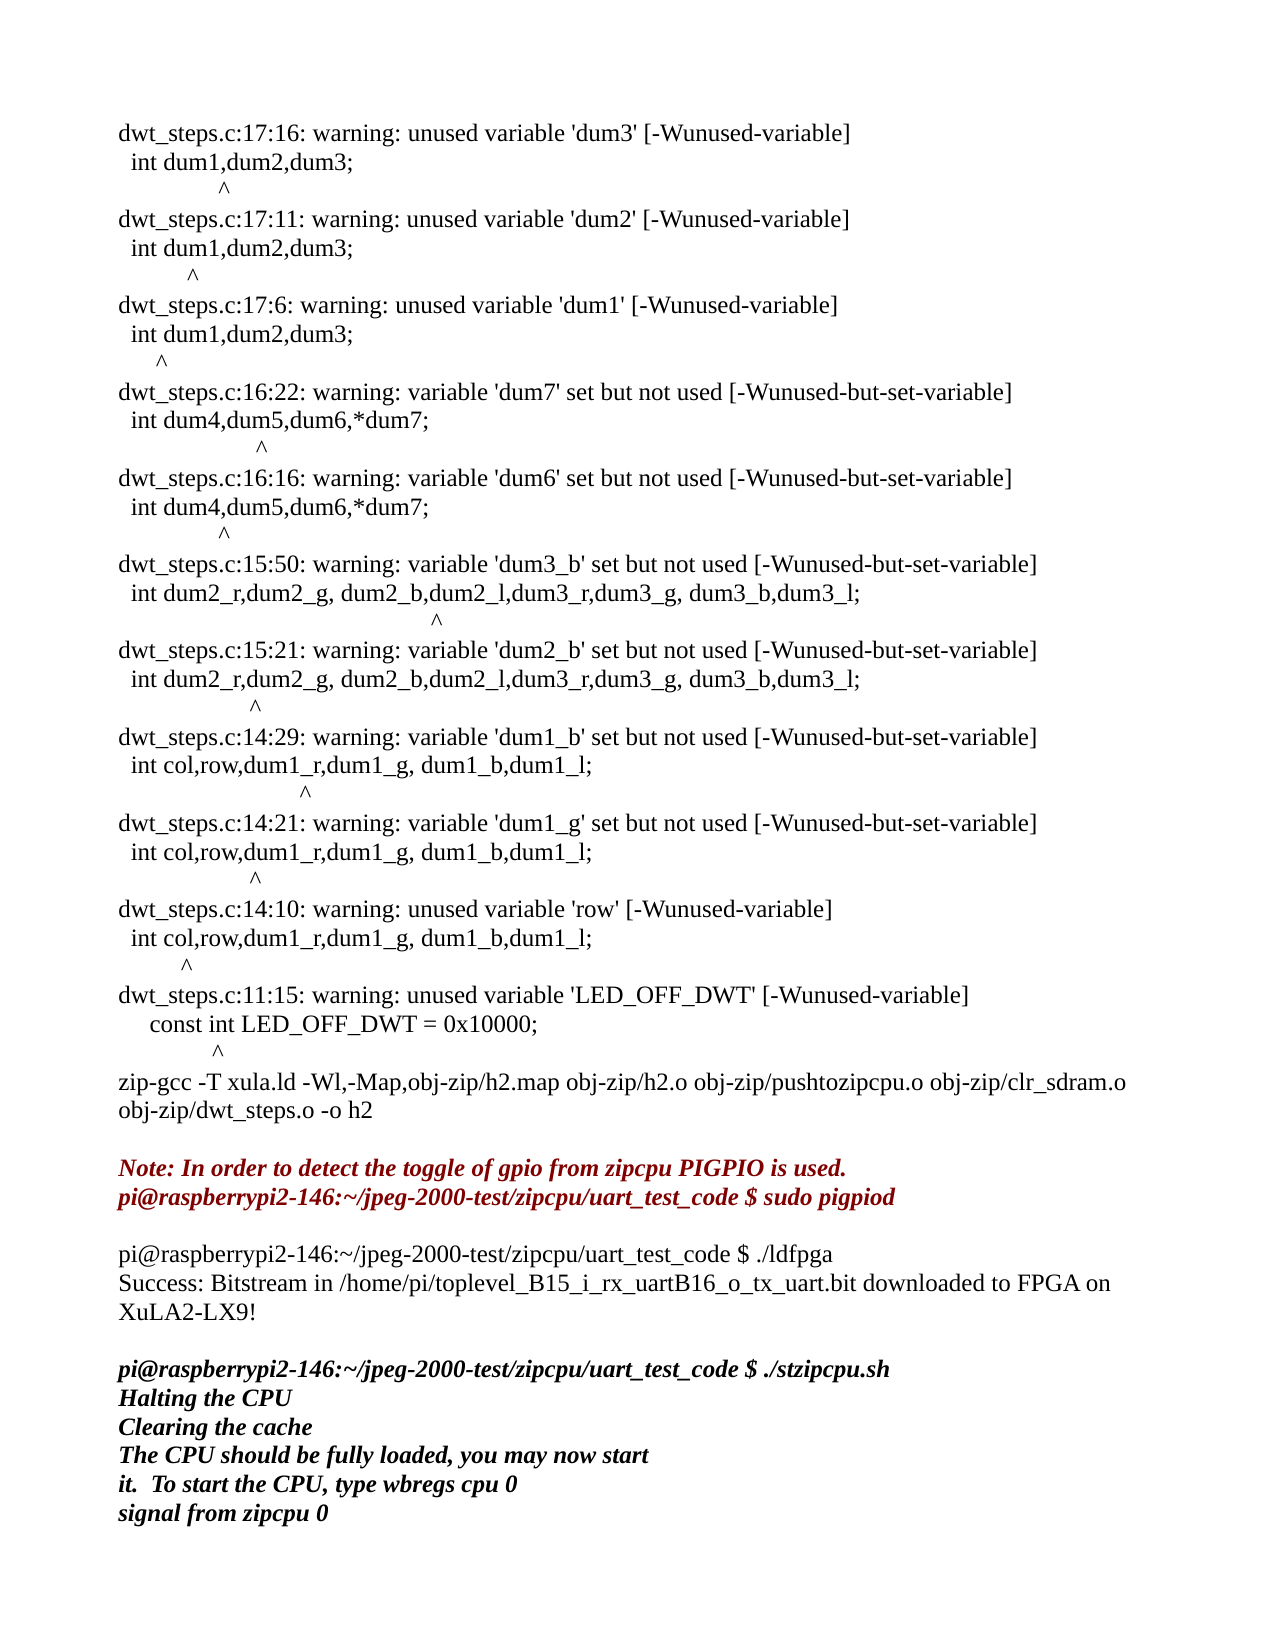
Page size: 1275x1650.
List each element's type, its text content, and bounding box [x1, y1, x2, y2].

text dwt_steps.c:16:16: warning: variable 'dum6' set but not used [-Wunused-but-set-variable] [118, 463, 1157, 492]
text signal from zipcpu 0 [118, 1498, 1157, 1527]
text int col,row,dum1_r,dum1_g, dum1_b,dum1_l; [118, 837, 1157, 866]
text int dum4,dum5,dum6,*dum7; [118, 492, 1157, 521]
text ^ [118, 952, 1157, 981]
text dwt_steps.c:17:16: warning: unused variable 'dum3' [-Wunused-variable] [118, 118, 1157, 147]
text zip-gcc -T xula.ld -Wl,-Map,obj-zip/h2.map obj-zip/h2.o obj-zip/pushtozipcpu.o obj-zip/clr_sdram.o obj-zip/dwt_steps.o -o h2 [118, 1067, 1157, 1124]
text dwt_steps.c:17:11: warning: unused variable 'dum2' [-Wunused-variable] [118, 204, 1157, 233]
text pi@raspberrypi2-146:~/jpeg-2000-test/zipcpu/uart_test_code $ sudo pigpiod [118, 1182, 1157, 1211]
text ^ [118, 779, 1157, 808]
text dwt_steps.c:15:21: warning: variable 'dum2_b' set but not used [-Wunused-but-set-variable] [118, 636, 1157, 664]
text ^ [118, 176, 1157, 204]
text dwt_steps.c:16:22: warning: variable 'dum7' set but not used [-Wunused-but-set-variable] [118, 377, 1157, 406]
text dwt_steps.c:14:29: warning: variable 'dum1_b' set but not used [-Wunused-but-set-variable] [118, 722, 1157, 751]
text int dum1,dum2,dum3; [118, 233, 1157, 262]
text pi@raspberrypi2-146:~/jpeg-2000-test/zipcpu/uart_test_code $ ./stzipcpu.sh [118, 1354, 1157, 1383]
text int dum2_r,dum2_g, dum2_b,dum2_l,dum3_r,dum3_g, dum3_b,dum3_l; [118, 664, 1157, 693]
text int dum2_r,dum2_g, dum2_b,dum2_l,dum3_r,dum3_g, dum3_b,dum3_l; [118, 578, 1157, 607]
text Note: In order to detect the toggle of gpio from zipcpu PIGPIO is used. [118, 1153, 1157, 1182]
text ^ [118, 348, 1157, 377]
text int col,row,dum1_r,dum1_g, dum1_b,dum1_l; [118, 751, 1157, 779]
text ^ [118, 607, 1157, 636]
text ^ [118, 521, 1157, 549]
text dwt_steps.c:14:10: warning: unused variable 'row' [-Wunused-variable] [118, 894, 1157, 923]
text pi@raspberrypi2-146:~/jpeg-2000-test/zipcpu/uart_test_code $ ./ldfpga [118, 1239, 1157, 1268]
text The CPU should be fully loaded, you may now start [118, 1441, 1157, 1469]
text ^ [118, 434, 1157, 463]
text int col,row,dum1_r,dum1_g, dum1_b,dum1_l; [118, 923, 1157, 952]
text int dum1,dum2,dum3; [118, 319, 1157, 348]
text ^ [118, 262, 1157, 291]
text int dum1,dum2,dum3; [118, 147, 1157, 176]
text const int LED_OFF_DWT = 0x10000; [118, 1009, 1157, 1038]
text dwt_steps.c:15:50: warning: variable 'dum3_b' set but not used [-Wunused-but-set-variable] [118, 549, 1157, 578]
text Halting the CPU [118, 1383, 1157, 1412]
text ^ [118, 1038, 1157, 1067]
text Success: Bitstream in /home/pi/toplevel_B15_i_rx_uartB16_o_tx_uart.bit downloaded to FPGA on XuLA2-LX9! [118, 1268, 1157, 1326]
text dwt_steps.c:14:21: warning: variable 'dum1_g' set but not used [-Wunused-but-set-variable] [118, 808, 1157, 837]
text dwt_steps.c:11:15: warning: unused variable 'LED_OFF_DWT' [-Wunused-variable] [118, 981, 1157, 1009]
text ^ [118, 693, 1157, 722]
text it. To start the CPU, type wbregs cpu 0 [118, 1469, 1157, 1498]
text dwt_steps.c:17:6: warning: unused variable 'dum1' [-Wunused-variable] [118, 291, 1157, 319]
text int dum4,dum5,dum6,*dum7; [118, 406, 1157, 434]
text ^ [118, 866, 1157, 894]
text Clearing the cache [118, 1412, 1157, 1441]
